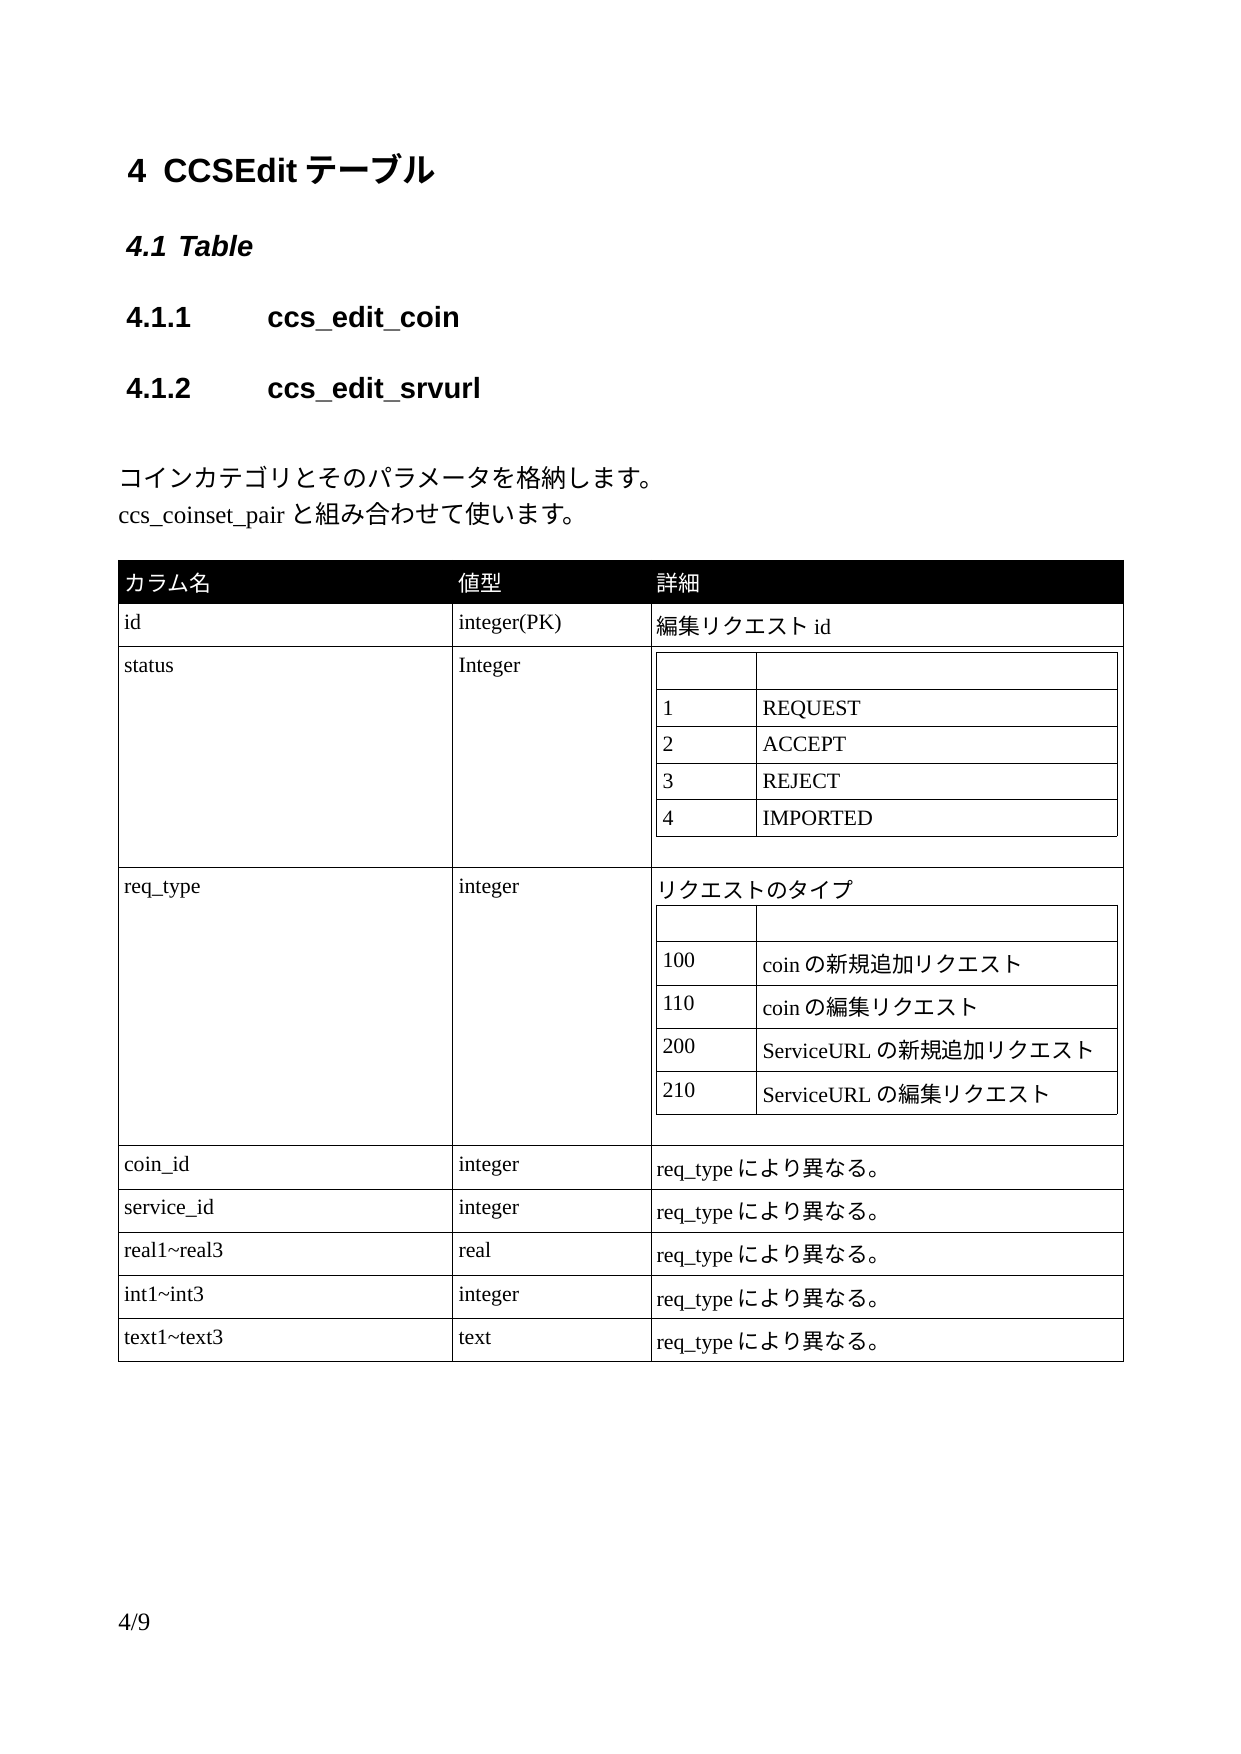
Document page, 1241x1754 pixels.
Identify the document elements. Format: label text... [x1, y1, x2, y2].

table_cell 2 [657, 727, 756, 762]
table_header カラム名 [119, 561, 452, 603]
table_cell coinの編集リクエスト [757, 986, 1117, 1028]
table_cell req_typeにより異なる。 [652, 1233, 1123, 1275]
table_header [757, 906, 1117, 941]
table_cell Integer [453, 647, 651, 867]
table_cell req_typeにより異なる。 [652, 1319, 1123, 1361]
table_cell 3 [657, 764, 756, 799]
table_cell 1 [657, 690, 756, 726]
table_cell リクエストのタイプ [652, 868, 1123, 1145]
table_cell req_typeにより異なる。 [652, 1146, 1123, 1188]
table_cell 編集リクエストid [652, 604, 1123, 646]
table_cell integer [453, 1276, 651, 1318]
table_cell ACCEPT [757, 727, 1117, 762]
table_cell integer [453, 1190, 651, 1232]
table_cell status [119, 647, 452, 867]
table_cell 110 [657, 986, 756, 1028]
table_cell coinの新規追加リクエスト [757, 942, 1117, 984]
subtitle Table [118, 229, 1122, 263]
table_header [657, 653, 756, 689]
subtitle ccs_edit_coin [118, 300, 1122, 334]
table_cell integer [453, 868, 651, 1145]
text コインカテゴリとそのパラメータを格納します。 [118, 458, 1122, 495]
table_header [757, 653, 1117, 689]
table_header 値型 [453, 561, 651, 603]
table_cell real1~real3 [119, 1233, 452, 1275]
table_cell req_type [119, 868, 452, 1145]
table_cell IMPORTED [757, 800, 1117, 836]
table_cell service_id [119, 1190, 452, 1232]
table_cell REJECT [757, 764, 1117, 799]
table_cell [652, 647, 1123, 867]
table_cell req_typeにより異なる。 [652, 1190, 1123, 1232]
table_cell coin_id [119, 1146, 452, 1188]
table_cell text1~text3 [119, 1319, 452, 1361]
table_cell req_typeにより異なる。 [652, 1276, 1123, 1318]
table_cell real [453, 1233, 651, 1275]
table_cell 210 [657, 1072, 756, 1114]
table_cell int1~int3 [119, 1276, 452, 1318]
subtitle ccs_edit_srvurl [118, 371, 1122, 405]
table_cell 4 [657, 800, 756, 836]
table_cell 200 [657, 1029, 756, 1071]
table_cell 100 [657, 942, 756, 984]
table_header [657, 906, 756, 941]
table_cell text [453, 1319, 651, 1361]
table_cell ServiceURLの新規追加リクエスト [757, 1029, 1117, 1071]
subtitle CCSEditテーブル [118, 143, 1122, 192]
table_cell ServiceURLの編集リクエスト [757, 1072, 1117, 1114]
table_cell REQUEST [757, 690, 1117, 726]
table_header 詳細 [652, 561, 1123, 603]
table_cell integer [453, 1146, 651, 1188]
text ccs_coinset_pairと組み合わせて使います。 [118, 495, 1122, 531]
table_cell id [119, 604, 452, 646]
table_cell integer(PK) [453, 604, 651, 646]
